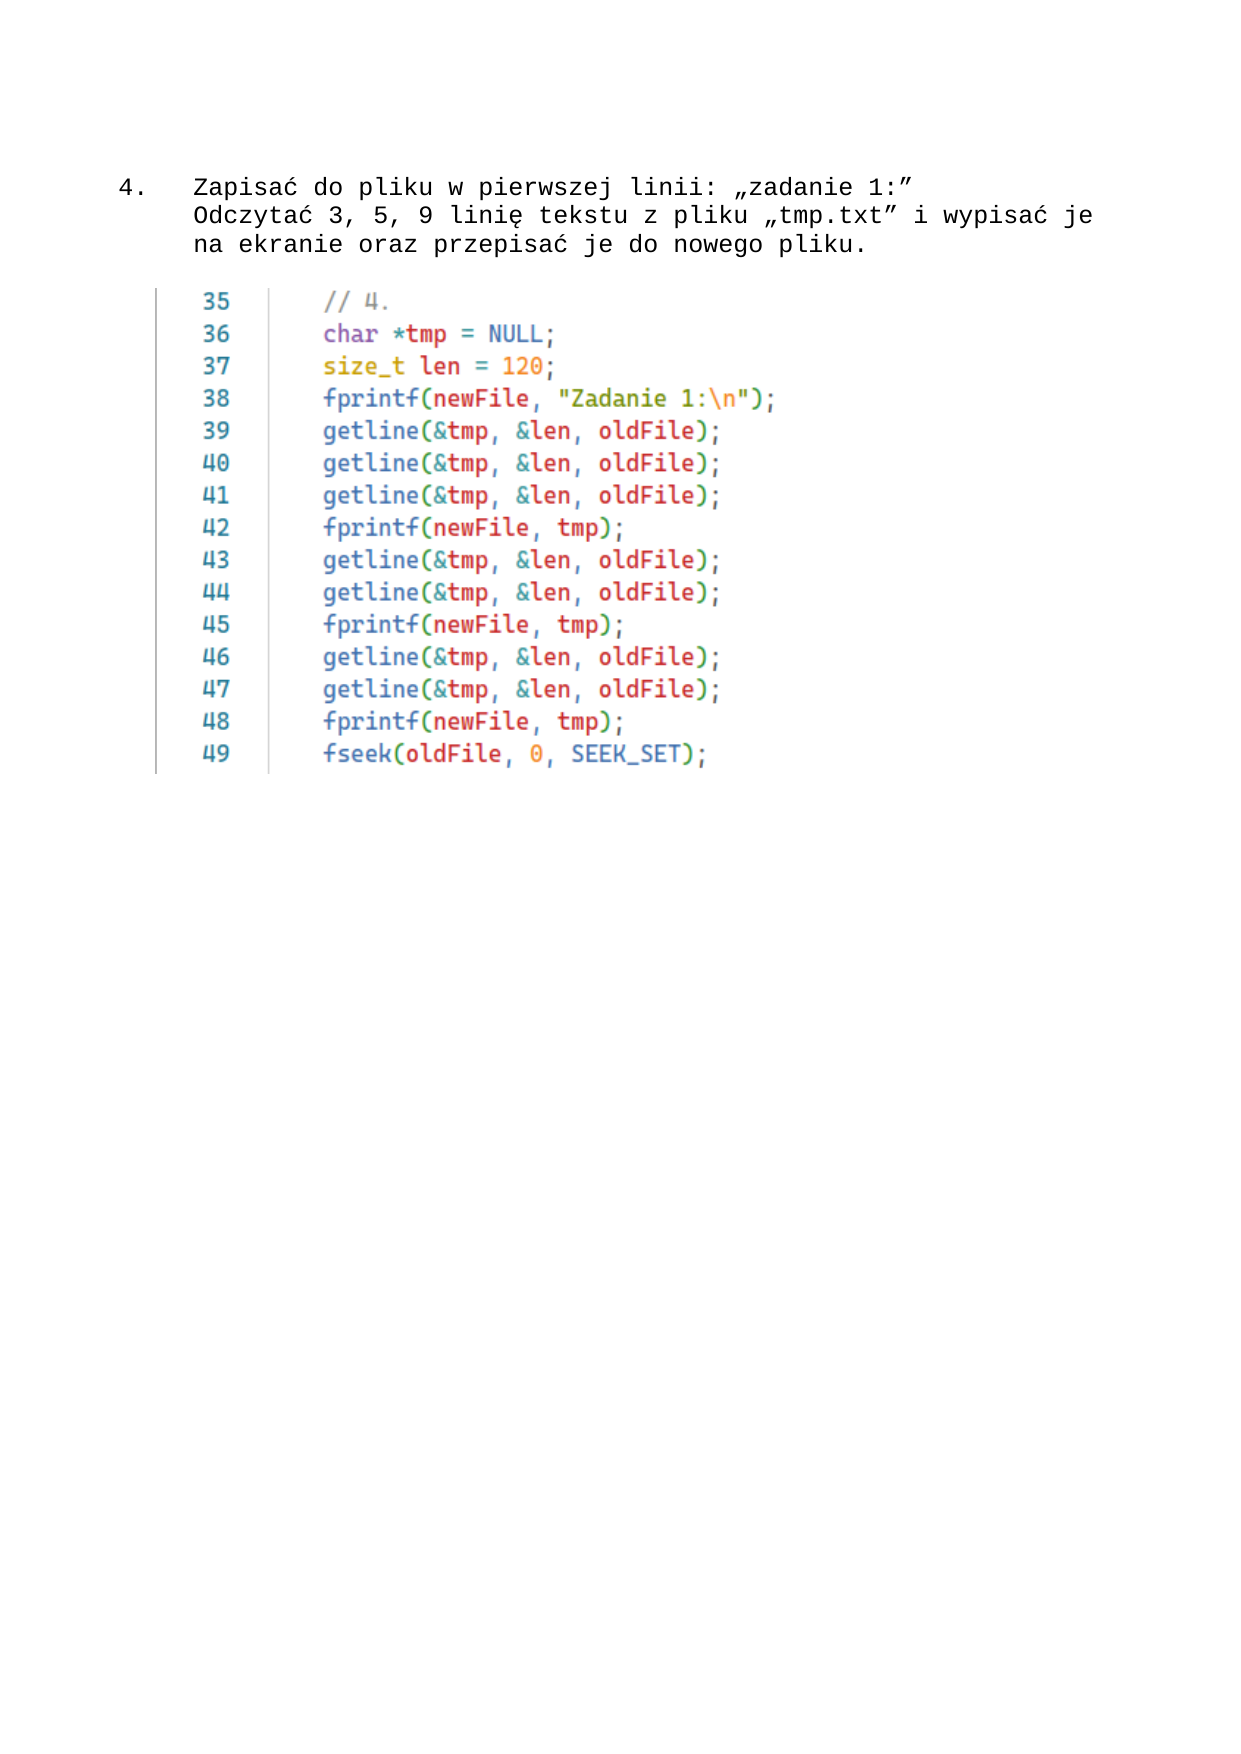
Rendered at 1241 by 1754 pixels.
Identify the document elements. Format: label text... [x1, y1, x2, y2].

list Odczytać 3, 5, 9 linię tekstu z pliku „tmp.txt” i wypisać je na ekranie oraz przepisać je do nowego pliku. [193, 203, 1122, 260]
picture [155, 288, 1085, 774]
list Zapisać do pliku w pierwszej linii: „zadanie 1:” [118, 175, 1122, 203]
